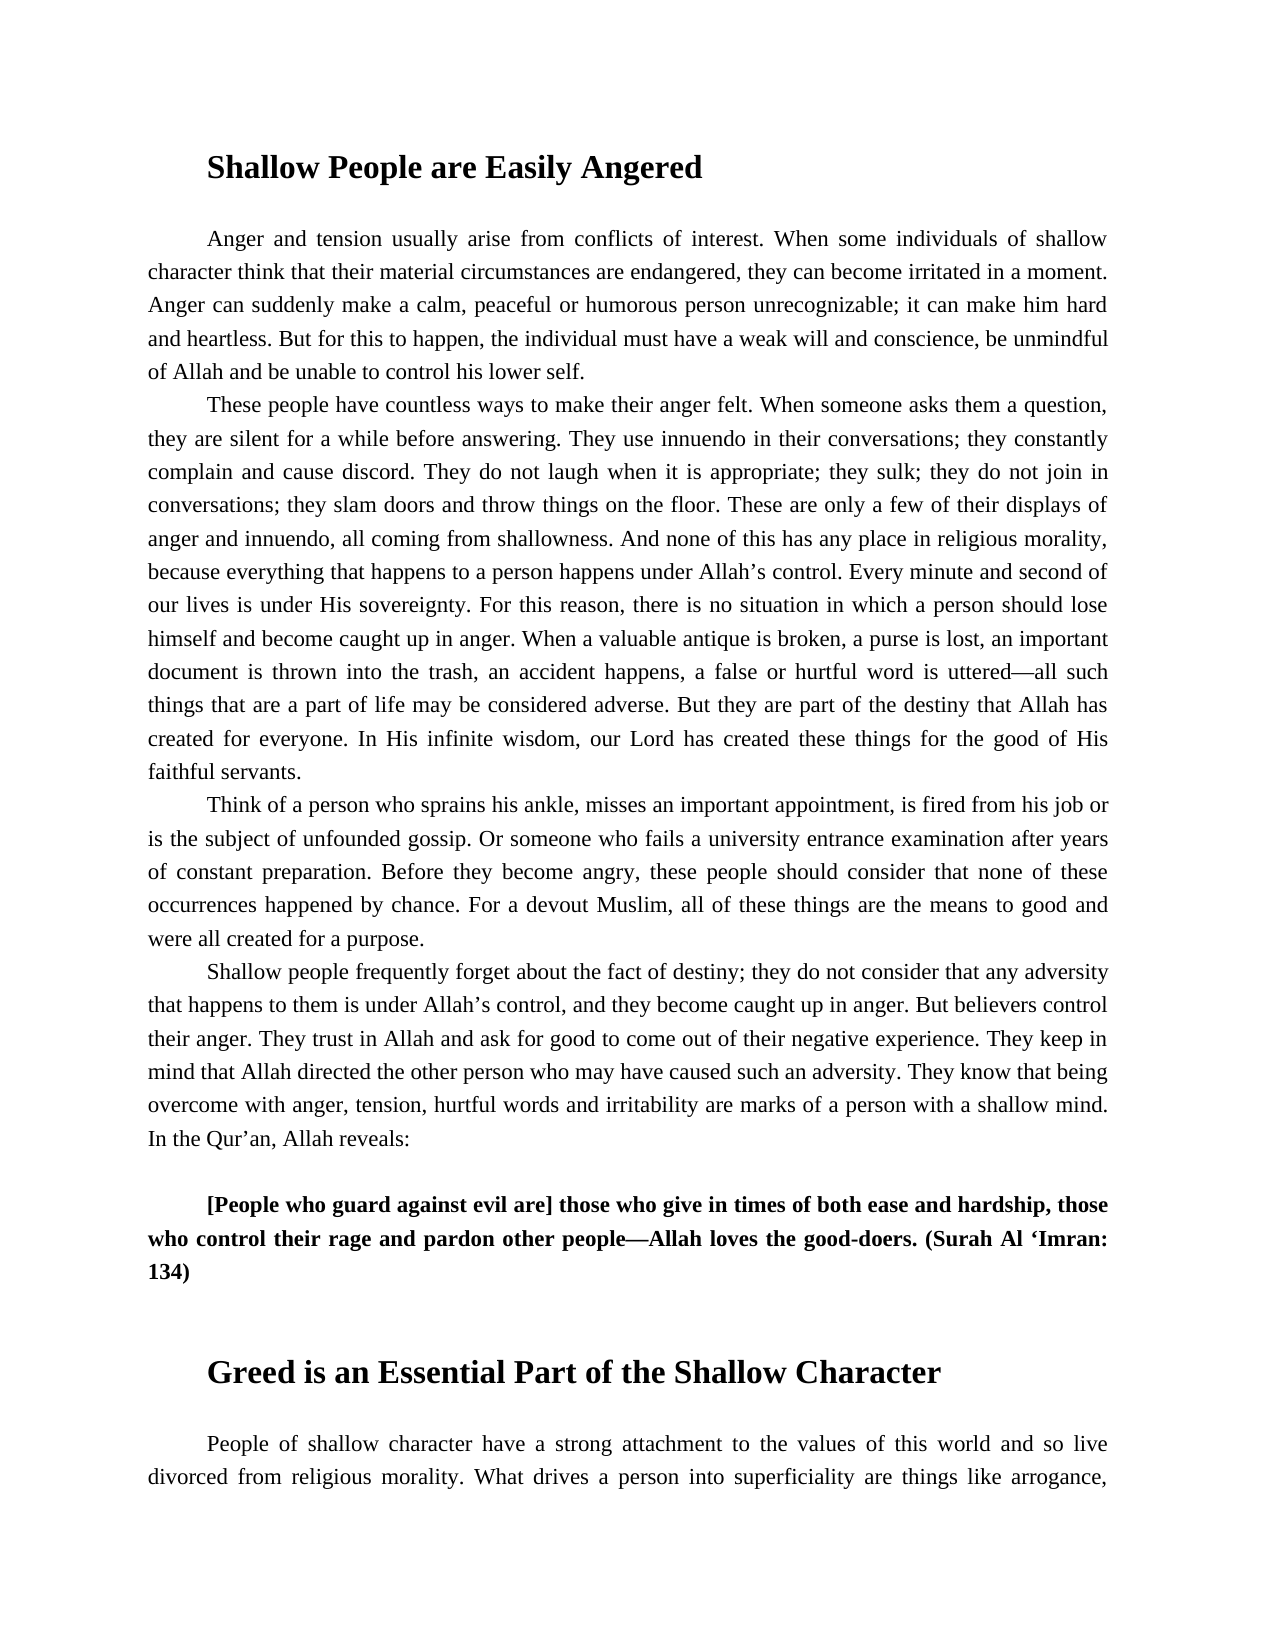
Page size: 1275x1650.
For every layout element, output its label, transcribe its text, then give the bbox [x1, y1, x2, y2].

text Think of a person who sprains his ankle, misses an important appointment, is fired from his job or is the subject of unfounded gossip. Or someone who fails a university entrance examination after years of constant preparation. Before they become angry, these people should consider that none of these occurrences happened by chance. For a devout Muslim, all of these things are the means to good and were all created for a purpose. [148, 786, 1110, 953]
text Shallow people frequently forget about the fact of destiny; they do not consider that any adversity that happens to them is under Allah’s control, and they become caught up in anger. But believers control their anger. They trust in Allah and ask for good to come out of their negative experience. They keep in mind that Allah directed the other person who may have caused such an adversity. They know that being overcome with anger, tension, hurtful words and irritability are marks of a person with a shallow mind. In the Qur’an, Allah reveals: [148, 953, 1110, 1153]
text Greed is an Essential Part of the Shallow Character [148, 1353, 1110, 1391]
text Anger and tension usually arise from conflicts of interest. When some individuals of shallow character think that their material circumstances are endangered, they can become irritated in a moment. Anger can suddenly make a calm, peaceful or humorous person unrecognizable; it can make him hard and heartless. But for this to happen, the individual must have a weak will and conscience, be unmindful of Allah and be unable to control his lower self. [148, 219, 1110, 386]
text People of shallow character have a strong attachment to the values of this world and so live divorced from religious morality. What drives a person into superficiality are things like arrogance, [148, 1424, 1110, 1491]
subtitle Shallow People are Easily Angered [148, 148, 1110, 186]
text These people have countless ways to make their anger felt. When someone asks them a question, they are silent for a while before answering. They use innuendo in their conversations; they constantly complain and cause discord. They do not laugh when it is appropriate; they sulk; they do not join in conversations; they slam doors and throw things on the floor. These are only a few of their displays of anger and innuendo, all coming from shallowness. And none of this has any place in religious morality, because everything that happens to a person happens under Allah’s control. Every minute and second of our lives is under His sovereignty. For this reason, there is no situation in which a person should lose himself and become caught up in anger. When a valuable antique is broken, a purse is lost, an important document is thrown into the trash, an accident happens, a false or hurtful word is uttered—all such things that are a part of life may be considered adverse. But they are part of the destiny that Allah has created for everyone. In His infinite wisdom, our Lord has created these things for the good of His faithful servants. [148, 386, 1110, 786]
text [People who guard against evil are] those who give in times of both ease and hardship, those who control their rage and pardon other people—Allah loves the good-doers. (Surah Al ‘Imran: 134) [148, 1186, 1110, 1286]
